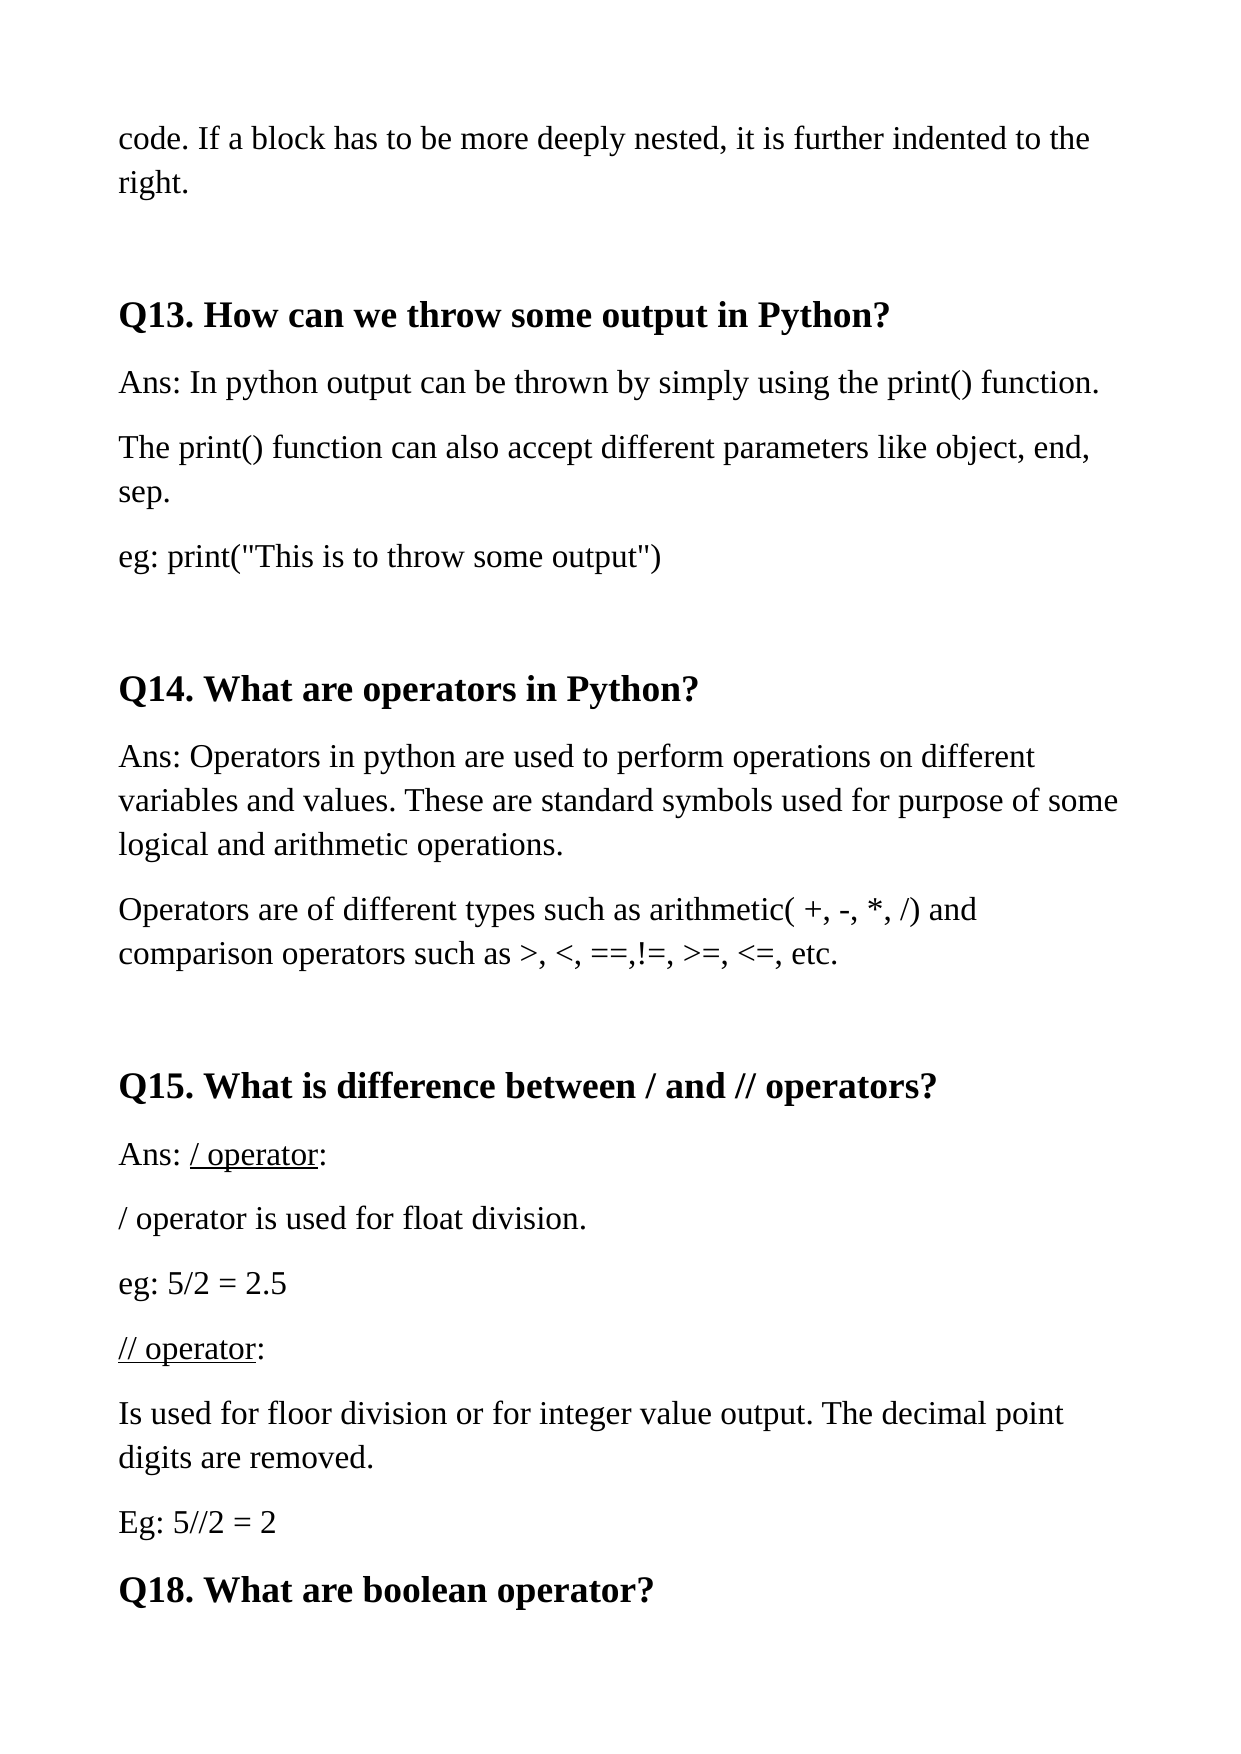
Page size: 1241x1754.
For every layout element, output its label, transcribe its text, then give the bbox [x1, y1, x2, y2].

text Ans: Operators in python are used to perform operations on different variables and values. These are standard symbols used for purpose of some logical and arithmetic operations. [118, 736, 1122, 863]
text code. If a block has to be more deeply nested, it is further indented to the right. [118, 118, 1122, 201]
text Ans: In python output can be thrown by simply using the print() function. [118, 362, 1122, 401]
text Eg: 5//2 = 2 [118, 1502, 1122, 1541]
text Q13. How can we throw some output in Python? [118, 292, 1122, 335]
text / operator is used for float division. [118, 1199, 1122, 1237]
text Q18. What are boolean operator? [118, 1567, 1122, 1610]
text // operator: [118, 1328, 1122, 1367]
text eg: 5/2 = 2.5 [118, 1263, 1122, 1302]
text Operators are of different types such as arithmetic( +, -, *, /) and comparison operators such as >, <, ==,!=, >=, <=, etc. [118, 889, 1122, 972]
text Ans: / operator: [118, 1134, 1122, 1172]
text Q15. What is difference between / and // operators? [118, 1063, 1122, 1106]
text The print() function can also accept different parameters like object, end, sep. [118, 427, 1122, 510]
text eg: print("This is to throw some output") [118, 536, 1122, 574]
text Q14. What are operators in Python? [118, 666, 1122, 709]
text Is used for floor division or for integer value output. The decimal point digits are removed. [118, 1393, 1122, 1476]
